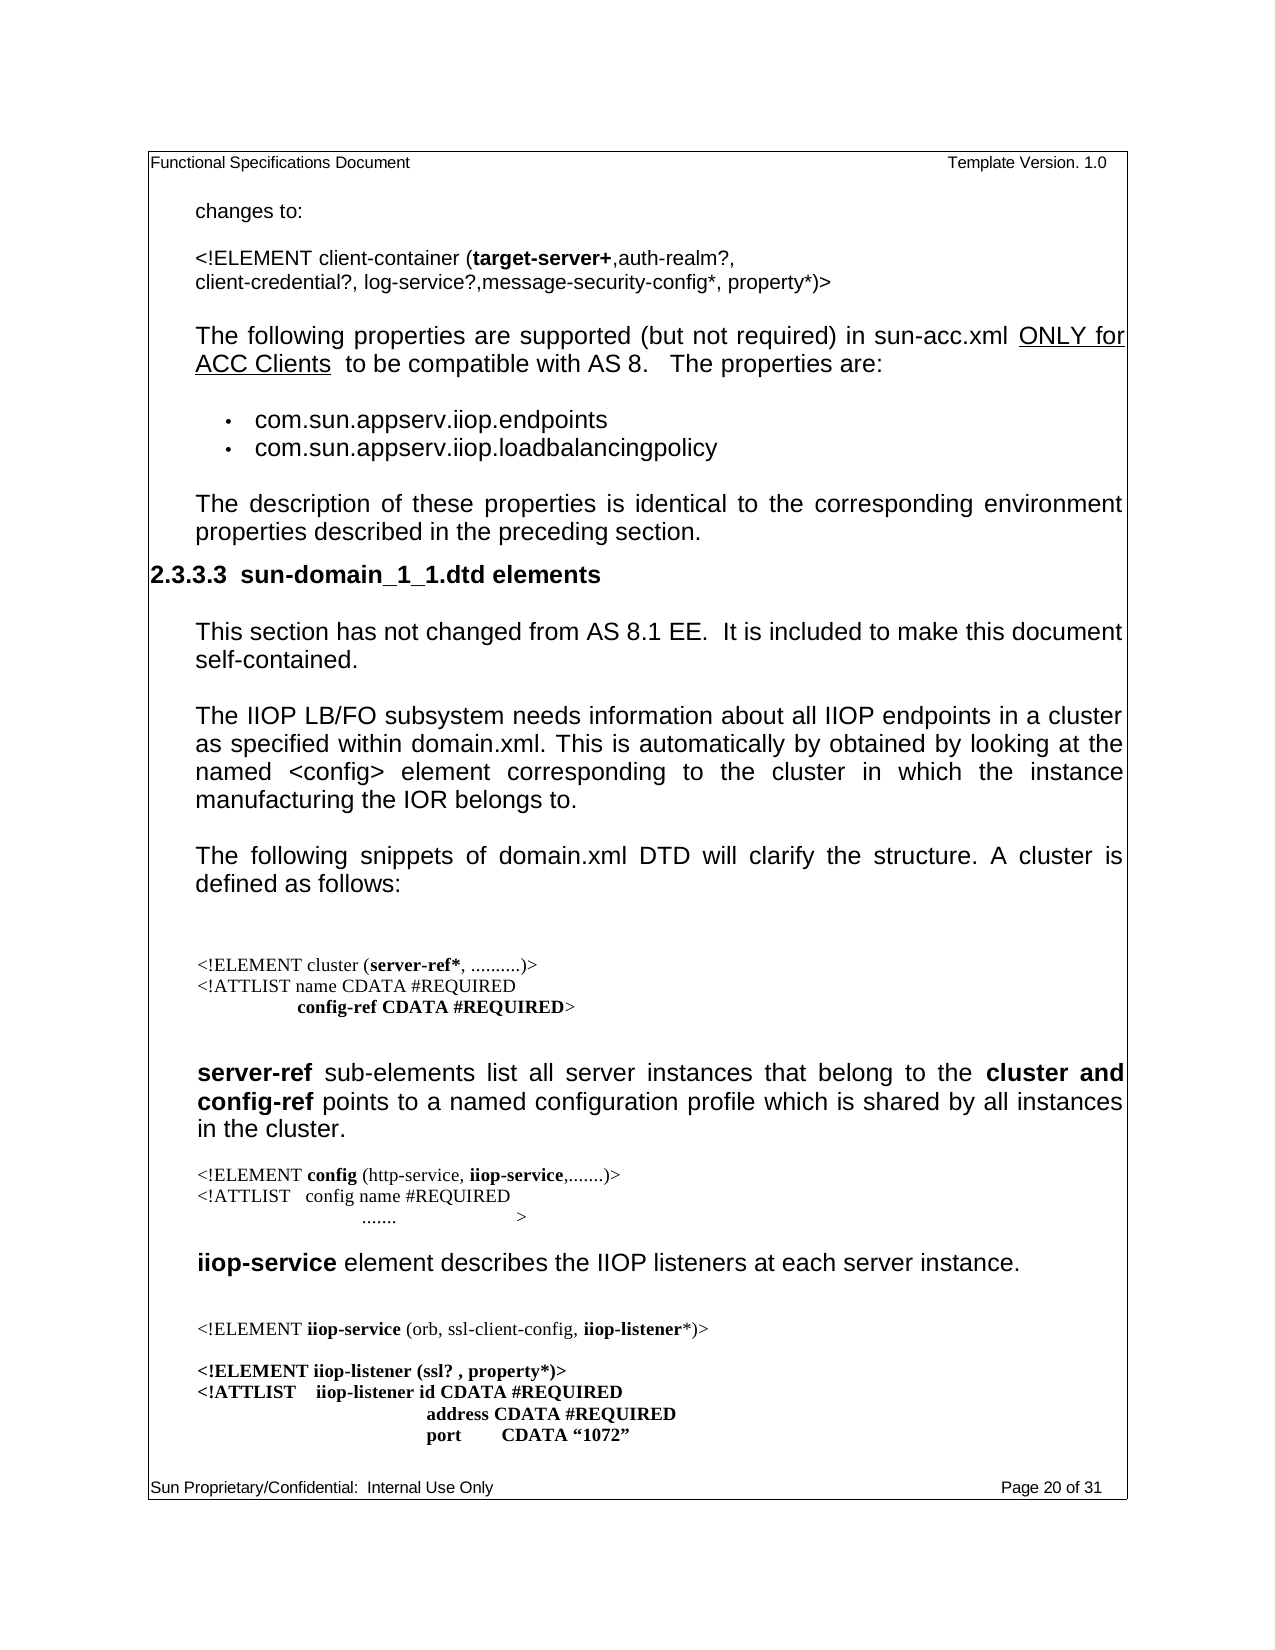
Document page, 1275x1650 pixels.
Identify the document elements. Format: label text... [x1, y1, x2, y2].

text <!ATTLIST config name #REQUIRED [197, 1186, 1125, 1207]
text <!ATTLIST name CDATA #REQUIRED [197, 975, 1125, 996]
text server-ref sub-elements list all server instances that belong to the cluster and config-ref points to a named configuration profile which is shared by all instances in the cluster. [197, 1059, 1125, 1143]
text <!ATTLIST iiop-listener id CDATA #REQUIRED [197, 1382, 1125, 1403]
text The IIOP LB/FO subsystem needs information about all IIOP endpoints in a cluster as specified within domain.xml. This is automatically by obtained by looking at the named <config> element corresponding to the cluster in which the instance manufacturing the IOR belongs to. [195, 702, 1125, 814]
list com.sun.appserv.iiop.loadbalancingpolicy [225, 434, 1125, 462]
text <!ELEMENT cluster (server-ref*, ..........)> [197, 954, 1125, 975]
list com.sun.appserv.iiop.endpoints [225, 406, 1125, 434]
text This section has not changed from AS 8.1 EE. It is included to make this document self-contained. [195, 618, 1125, 674]
text <!ELEMENT iiop-listener (ssl? , property*)> [197, 1361, 1125, 1382]
text The description of these properties is identical to the corresponding environment properties described in the preceding section. [195, 490, 1125, 546]
text <!ELEMENT config (http-service, iiop-service,.......)> [197, 1164, 1125, 1186]
text iiop-service element describes the IIOP listeners at each server instance. [197, 1249, 1125, 1277]
text config-ref CDATA #REQUIRED> [197, 996, 1125, 1017]
text The following properties are supported (but not required) in sun-acc.xml ONLY for ACC Clients to be compatible with AS 8. The properties are: [195, 322, 1125, 378]
subtitle sun-domain_1_1.dtd elements [150, 561, 1125, 589]
text address CDATA #REQUIRED port CDATA “1072” [197, 1403, 1125, 1445]
text The following snippets of domain.xml DTD will clarify the structure. A cluster is defined as follows: [195, 842, 1125, 898]
text changes to: <!ELEMENT client-container (target-server+,auth-realm?, client-credential?, log-service?,message-security-config*, property*)> [195, 200, 1125, 294]
text ....... > [197, 1207, 1125, 1228]
text <!ELEMENT iiop-service (orb, ssl-client-config, iiop-listener*)> [197, 1319, 1125, 1340]
